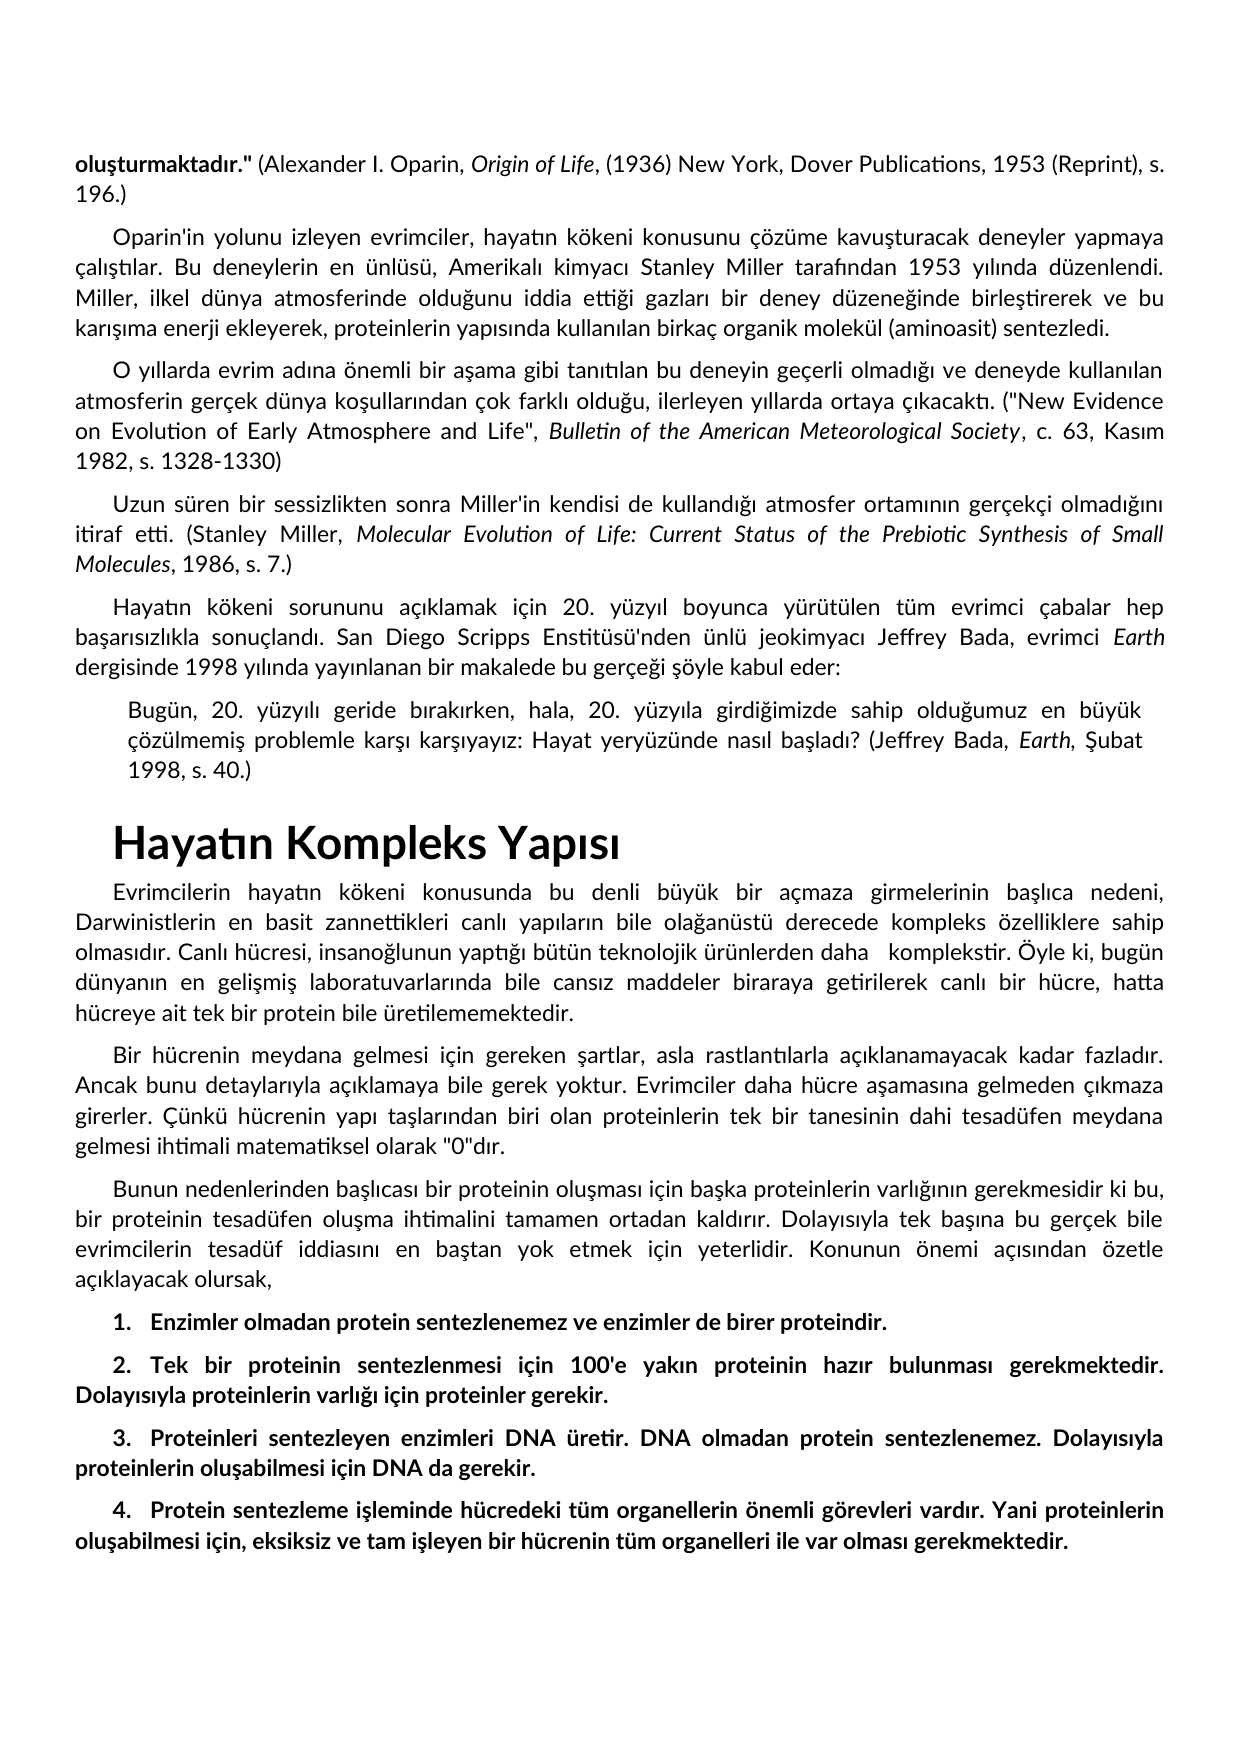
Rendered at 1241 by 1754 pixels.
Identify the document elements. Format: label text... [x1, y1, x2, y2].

text Evrimcilerin hayatın kökeni konusunda bu denli büyük bir açmaza girmelerinin başlıca nedeni, Darwinistlerin en basit zannettikleri canlı yapıların bile olağanüstü derecede kompleks özelliklere sahip olmasıdır. Canlı hücresi, insanoğlunun yaptığı bütün teknolojik ürünlerden daha komplekstir. Öyle ki, bugün dünyanın en gelişmiş laboratuvarlarında bile cansız maddeler biraraya getirilerek canlı bir hücre, hatta hücreye ait tek bir protein bile üretilememektedir. [75, 877, 1165, 1026]
text Bir hücrenin meydana gelmesi için gereken şartlar, asla rastlantılarla açıklanamayacak kadar fazladır. Ancak bunu detaylarıyla açıklamaya bile gerek yoktur. Evrimciler daha hücre aşamasına gelmeden çıkmaza girerler. Çünkü hücrenin yapı taşlarından biri olan proteinlerin tek bir tanesinin dahi tesadüfen meydana gelmesi ihtimali matematiksel olarak "0"dır. [75, 1041, 1165, 1159]
text Bunun nedenlerinden başlıcası bir proteinin oluşması için başka proteinlerin varlığının gerekmesidir ki bu, bir proteinin tesadüfen oluşma ihtimalini tamamen ortadan kaldırır. Dolayısıyla tek başına bu gerçek bile evrimcilerin tesadüf iddiasını en baştan yok etmek için yeterlidir. Konunun önemi açısından özetle açıklayacak olursak, [75, 1174, 1165, 1292]
text Bugün, 20. yüzyılı geride bırakırken, hala, 20. yüzyıla girdiğimizde sahip olduğumuz en büyük çözülmemiş problemle karşı karşıyayız: Hayat yeryüzünde nasıl başladı? (Jeffrey Bada, Earth, Şubat 1998, s. 40.) [127, 696, 1143, 784]
text oluşturmaktadır." (Alexander I. Oparin, Origin of Life, (1936) New York, Dover Publications, 1953 (Reprint), s. 196.) [75, 150, 1165, 208]
text 3. Proteinleri sentezleyen enzimleri DNA üretir. DNA olmadan protein sentezlenemez. Dolayısıyla proteinlerin oluşabilmesi için DNA da gerekir. [75, 1423, 1165, 1481]
text Oparin'in yolunu izleyen evrimciler, hayatın kökeni konusunu çözüme kavuşturacak deneyler yapmaya çalıştılar. Bu deneylerin en ünlüsü, Amerikalı kimyacı Stanley Miller tarafından 1953 yılında düzenlendi. Miller, ilkel dünya atmosferinde olduğunu iddia ettiği gazları bir deney düzeneğinde birleştirerek ve bu karışıma enerji ekleyerek, proteinlerin yapısında kullanılan birkaç organik molekül (aminoasit) sentezledi. [75, 223, 1165, 341]
subtitle Hayatın Kompleks Yapısı [112, 814, 1165, 869]
text 4. Protein sentezleme işleminde hücredeki tüm organellerin önemli görevleri vardır. Yani proteinlerin oluşabilmesi için, eksiksiz ve tam işleyen bir hücrenin tüm organelleri ile var olması gerekmektedir. [75, 1496, 1165, 1554]
text Uzun süren bir sessizlikten sonra Miller'in kendisi de kullandığı atmosfer ortamının gerçekçi olmadığını itiraf etti. (Stanley Miller, Molecular Evolution of Life: Current Status of the Prebiotic Synthesis of Small Molecules, 1986, s. 7.) [75, 489, 1165, 577]
text 1. Enzimler olmadan protein sentezlenemez ve enzimler de birer proteindir. [75, 1308, 1165, 1335]
text O yıllarda evrim adına önemli bir aşama gibi tanıtılan bu deneyin geçerli olmadığı ve deneyde kullanılan atmosferin gerçek dünya koşullarından çok farklı olduğu, ilerleyen yıllarda ortaya çıkacaktı. ("New Evidence on Evolution of Early Atmosphere and Life", Bulletin of the American Meteorological Society, c. 63, Kasım 1982, s. 1328-1330) [75, 356, 1165, 474]
text 2. Tek bir proteinin sentezlenmesi için 100'e yakın proteinin hazır bulunması gerekmektedir. Dolayısıyla proteinlerin varlığı için proteinler gerekir. [75, 1350, 1165, 1408]
text Hayatın kökeni sorununu açıklamak için 20. yüzyıl boyunca yürütülen tüm evrimci çabalar hep başarısızlıkla sonuçlandı. San Diego Scripps Enstitüsü'nden ünlü jeokimyacı Jeffrey Bada, evrimci Earth dergisinde 1998 yılında yayınlanan bir makalede bu gerçeği şöyle kabul eder: [75, 593, 1165, 681]
